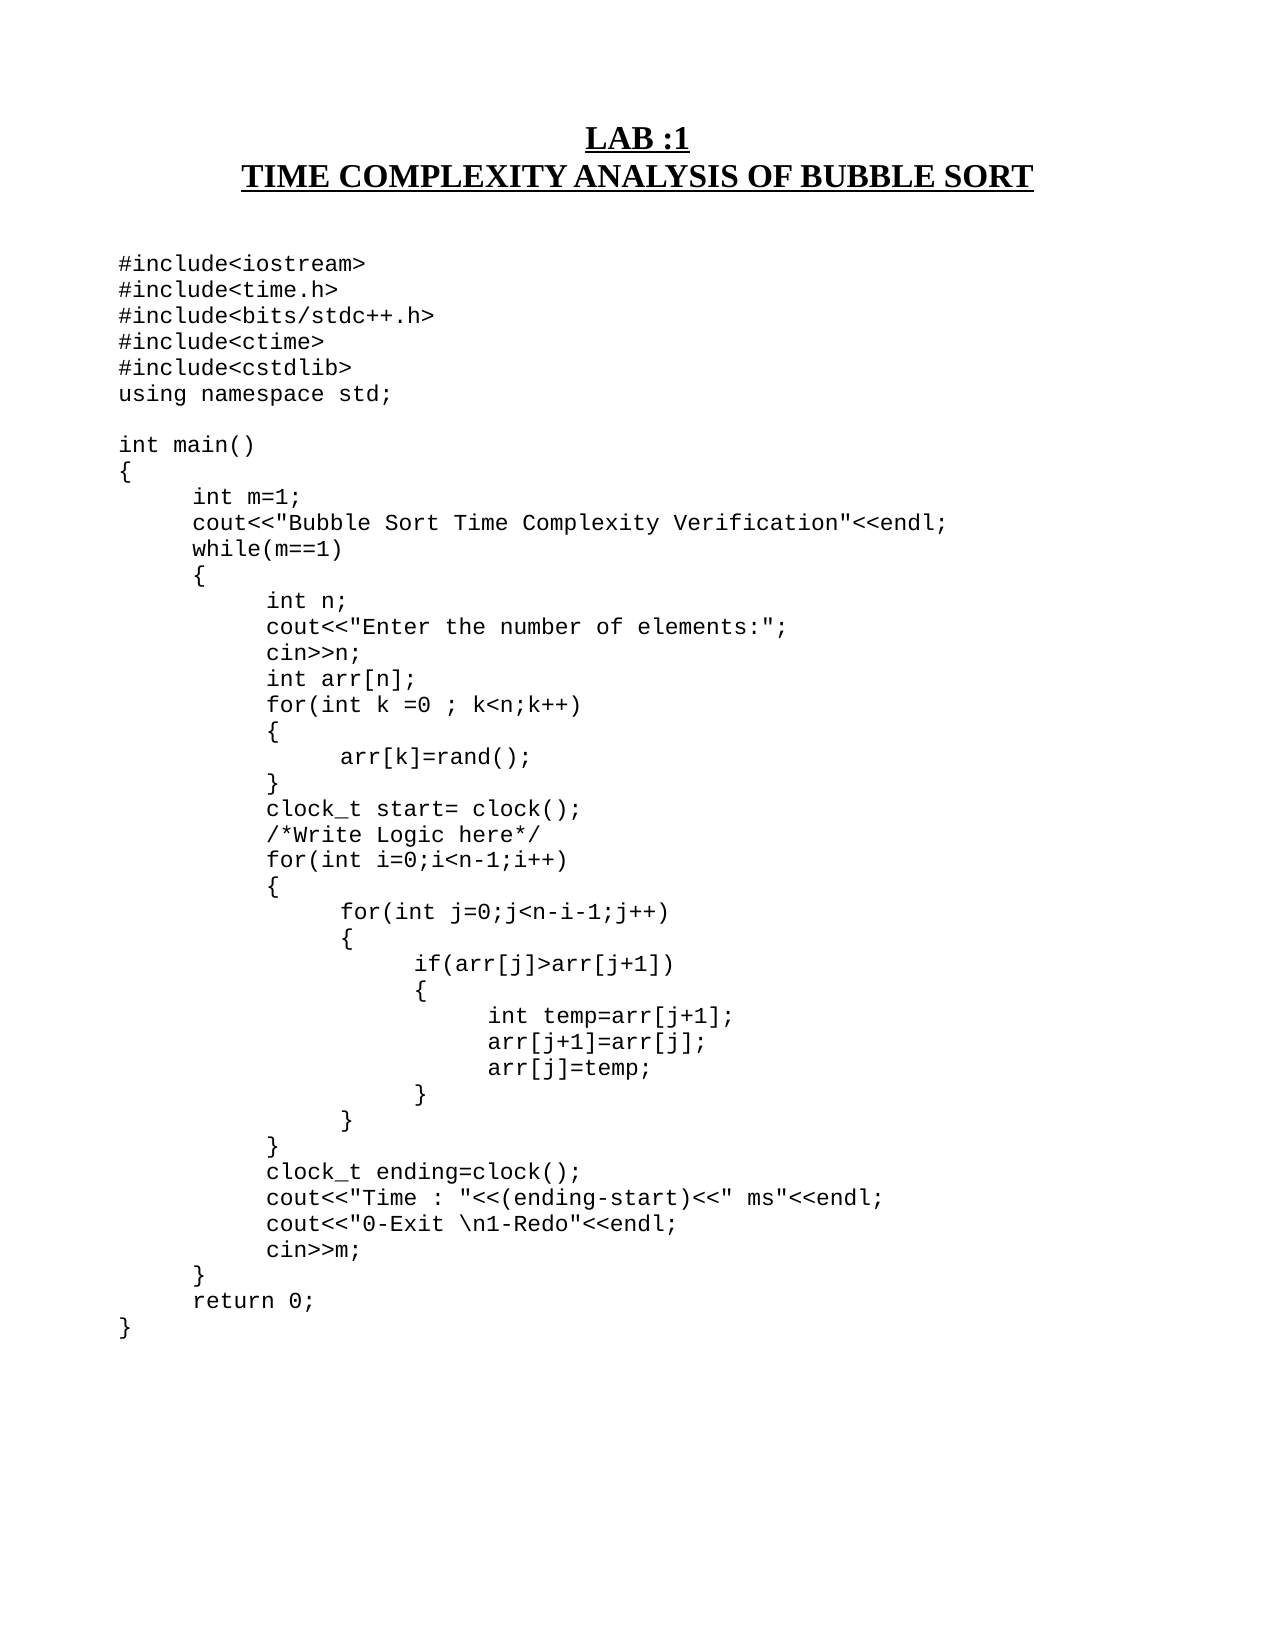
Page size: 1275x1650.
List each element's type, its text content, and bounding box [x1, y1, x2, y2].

text } [118, 1108, 1157, 1134]
text } [118, 1264, 1157, 1290]
text LAB :1 [118, 118, 1157, 156]
text int n; [118, 589, 1157, 615]
text { [118, 927, 1157, 953]
text #include<bits/stdc++.h> [118, 304, 1157, 330]
text arr[k]=rand(); [118, 745, 1157, 771]
text while(m==1) [118, 538, 1157, 563]
text #include<ctime> [118, 330, 1157, 356]
text cout<<"Enter the number of elements:"; [118, 615, 1157, 641]
text int temp=arr[j+1]; [118, 1004, 1157, 1030]
text { [118, 719, 1157, 745]
text for(int k =0 ; k<n;k++) [118, 693, 1157, 719]
text #include<time.h> [118, 278, 1157, 304]
text for(int i=0;i<n-1;i++) [118, 849, 1157, 875]
text { [118, 460, 1157, 486]
text arr[j]=temp; [118, 1056, 1157, 1082]
text return 0; [118, 1290, 1157, 1316]
text } [118, 1082, 1157, 1108]
text cin>>n; [118, 641, 1157, 667]
text int arr[n]; [118, 667, 1157, 693]
text using namespace std; [118, 382, 1157, 408]
text cout<<"0-Exit \n1-Redo"<<endl; [118, 1212, 1157, 1238]
text for(int j=0;j<n-i-1;j++) [118, 901, 1157, 927]
text clock_t ending=clock(); [118, 1160, 1157, 1186]
text if(arr[j]>arr[j+1]) [118, 953, 1157, 978]
text #include<cstdlib> [118, 356, 1157, 382]
text { [118, 978, 1157, 1004]
text } [118, 1134, 1157, 1160]
text #include<iostream> [118, 252, 1157, 278]
text { [118, 875, 1157, 901]
text arr[j+1]=arr[j]; [118, 1030, 1157, 1056]
text { [118, 563, 1157, 589]
text cout<<"Bubble Sort Time Complexity Verification"<<endl; [118, 512, 1157, 538]
text clock_t start= clock(); [118, 797, 1157, 823]
text int main() [118, 434, 1157, 460]
text } [118, 1316, 1157, 1342]
text /*Write Logic here*/ [118, 823, 1157, 849]
text cin>>m; [118, 1238, 1157, 1264]
text } [118, 771, 1157, 797]
text TIME COMPLEXITY ANALYSIS OF BUBBLE SORT [118, 156, 1157, 195]
text int m=1; [118, 486, 1157, 512]
text cout<<"Time : "<<(ending-start)<<" ms"<<endl; [118, 1186, 1157, 1212]
